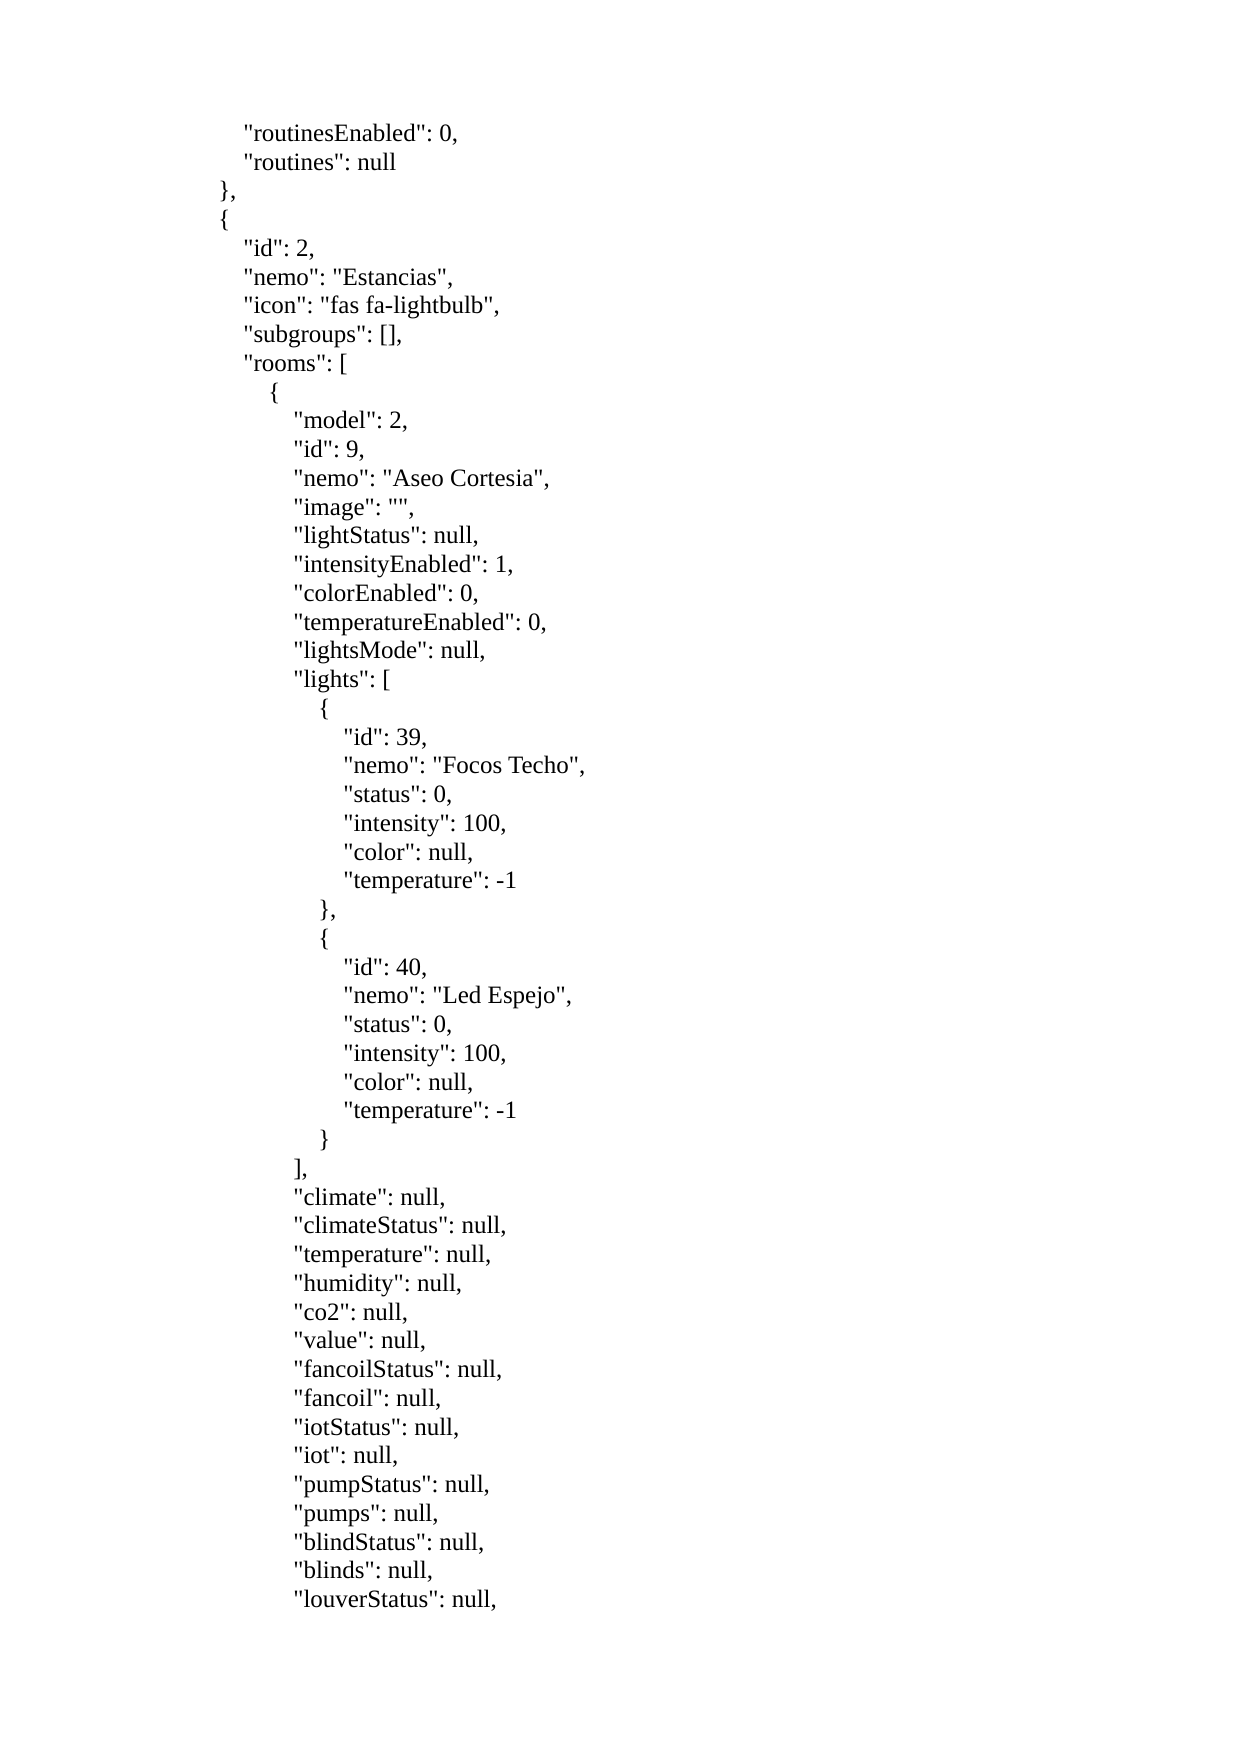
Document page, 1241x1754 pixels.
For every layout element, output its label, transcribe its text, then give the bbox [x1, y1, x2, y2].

text "temperature": null, [118, 1239, 1122, 1268]
text "colorEnabled": 0, [118, 578, 1122, 607]
text "climateStatus": null, [118, 1211, 1122, 1239]
text "nemo": "Led Espejo", [118, 981, 1122, 1009]
text "routinesEnabled": 0, [118, 118, 1122, 147]
text "lights": [ [118, 664, 1122, 693]
text ], [118, 1153, 1122, 1182]
text "value": null, [118, 1326, 1122, 1354]
text "routines": null [118, 147, 1122, 176]
text }, [118, 894, 1122, 923]
text "blindStatus": null, [118, 1527, 1122, 1556]
text "lightStatus": null, [118, 521, 1122, 549]
text "climate": null, [118, 1182, 1122, 1211]
text { [118, 923, 1122, 952]
text "temperature": -1 [118, 866, 1122, 894]
text "blinds": null, [118, 1556, 1122, 1584]
text { [118, 693, 1122, 722]
text "id": 40, [118, 952, 1122, 981]
text { [118, 377, 1122, 406]
text "subgroups": [], [118, 319, 1122, 348]
text "temperatureEnabled": 0, [118, 607, 1122, 636]
text "rooms": [ [118, 348, 1122, 377]
text "status": 0, [118, 1009, 1122, 1038]
text { [118, 204, 1122, 233]
text "humidity": null, [118, 1268, 1122, 1297]
text "nemo": "Focos Techo", [118, 751, 1122, 779]
text "id": 9, [118, 434, 1122, 463]
text "fancoilStatus": null, [118, 1354, 1122, 1383]
text "pumpStatus": null, [118, 1469, 1122, 1498]
text "intensity": 100, [118, 808, 1122, 837]
text "color": null, [118, 837, 1122, 866]
text "co2": null, [118, 1297, 1122, 1326]
text }, [118, 176, 1122, 204]
text "intensityEnabled": 1, [118, 549, 1122, 578]
text } [118, 1124, 1122, 1153]
text "status": 0, [118, 779, 1122, 808]
text "intensity": 100, [118, 1038, 1122, 1067]
text "color": null, [118, 1067, 1122, 1096]
text "louverStatus": null, [118, 1584, 1122, 1613]
text "id": 2, [118, 233, 1122, 262]
text "iot": null, [118, 1441, 1122, 1469]
text "iotStatus": null, [118, 1412, 1122, 1441]
text "model": 2, [118, 406, 1122, 434]
text "id": 39, [118, 722, 1122, 751]
text "fancoil": null, [118, 1383, 1122, 1412]
text "nemo": "Aseo Cortesia", [118, 463, 1122, 492]
text "icon": "fas fa-lightbulb", [118, 291, 1122, 319]
text "nemo": "Estancias", [118, 262, 1122, 291]
text "image": "", [118, 492, 1122, 521]
text "pumps": null, [118, 1498, 1122, 1527]
text "temperature": -1 [118, 1096, 1122, 1124]
text "lightsMode": null, [118, 636, 1122, 664]
